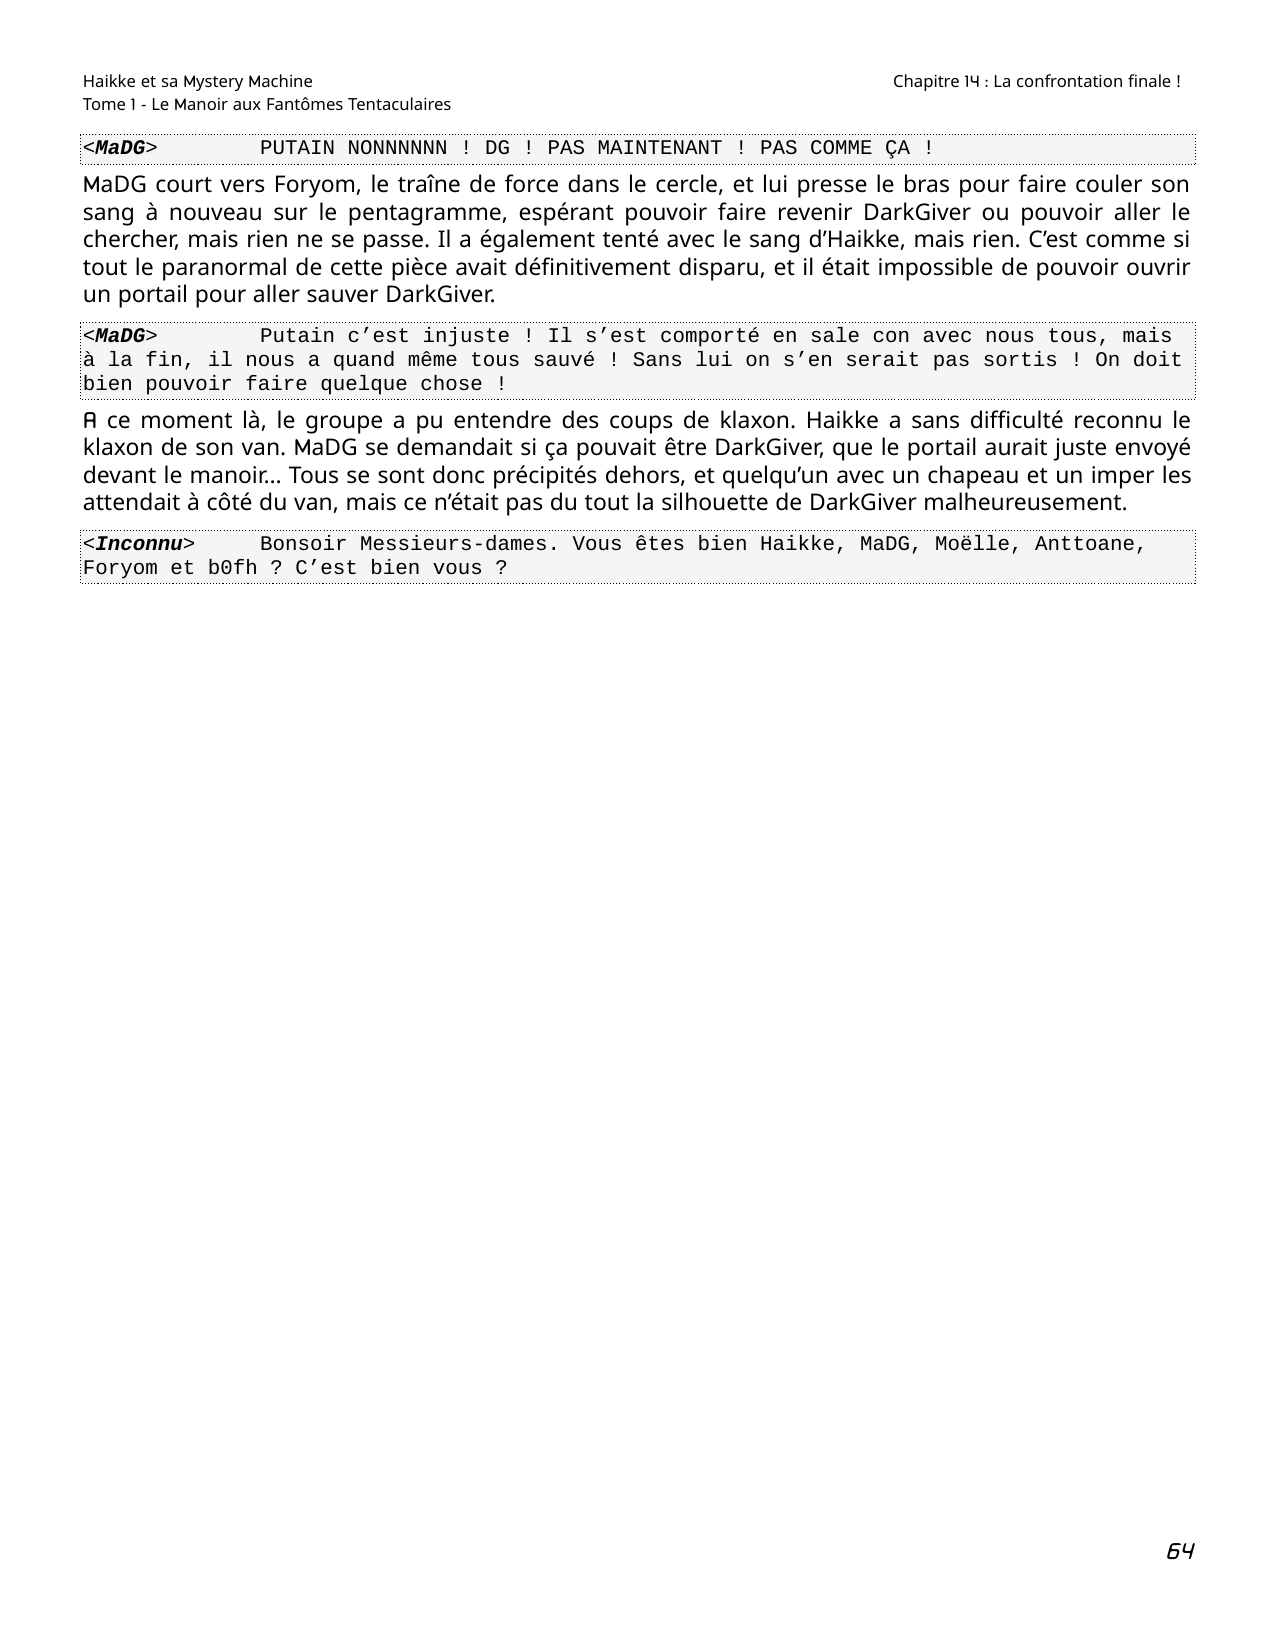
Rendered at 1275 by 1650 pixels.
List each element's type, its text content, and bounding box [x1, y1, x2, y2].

text A ce moment là, le groupe a pu entendre des coups de klaxon. Haikke a sans difficulté reconnu le klaxon de son van. MaDG se demandait si ça pouvait être DarkGiver, que le portail aurait juste envoyé devant le manoir… Tous se sont donc précipités dehors, et quelqu’un avec un chapeau et un imper les attendait à côté du van, mais ce n’était pas du tout la silhouette de DarkGiver malheureusement. [83, 405, 1192, 515]
text <MaDG> Putain c’est injuste ! Il s’est comporté en sale con avec nous tous, mais à la fin, il nous a quand même tous sauvé ! Sans lui on s’en serait pas sortis ! On doit bien pouvoir faire quelque chose ! [80, 322, 1195, 399]
text <MaDG> PUTAIN NONNNNNN ! DG ! PAS MAINTENANT ! PAS COMME ÇA ! [80, 134, 1195, 164]
text <Inconnu> Bonsoir Messieurs-dames. Vous êtes bien Haikke, MaDG, Moëlle, Anttoane, Foryom et b0fh ? C’est bien vous ? [80, 530, 1195, 583]
text MaDG court vers Foryom, le traîne de force dans le cercle, et lui presse le bras pour faire couler son sang à nouveau sur le pentagramme, espérant pouvoir faire revenir DarkGiver ou pouvoir aller le chercher, mais rien ne se passe. Il a également tenté avec le sang d’Haikke, mais rien. C’est comme si tout le paranormal de cette pièce avait définitivement disparu, et il était impossible de pouvoir ouvrir un portail pour aller sauver DarkGiver. [83, 170, 1192, 307]
